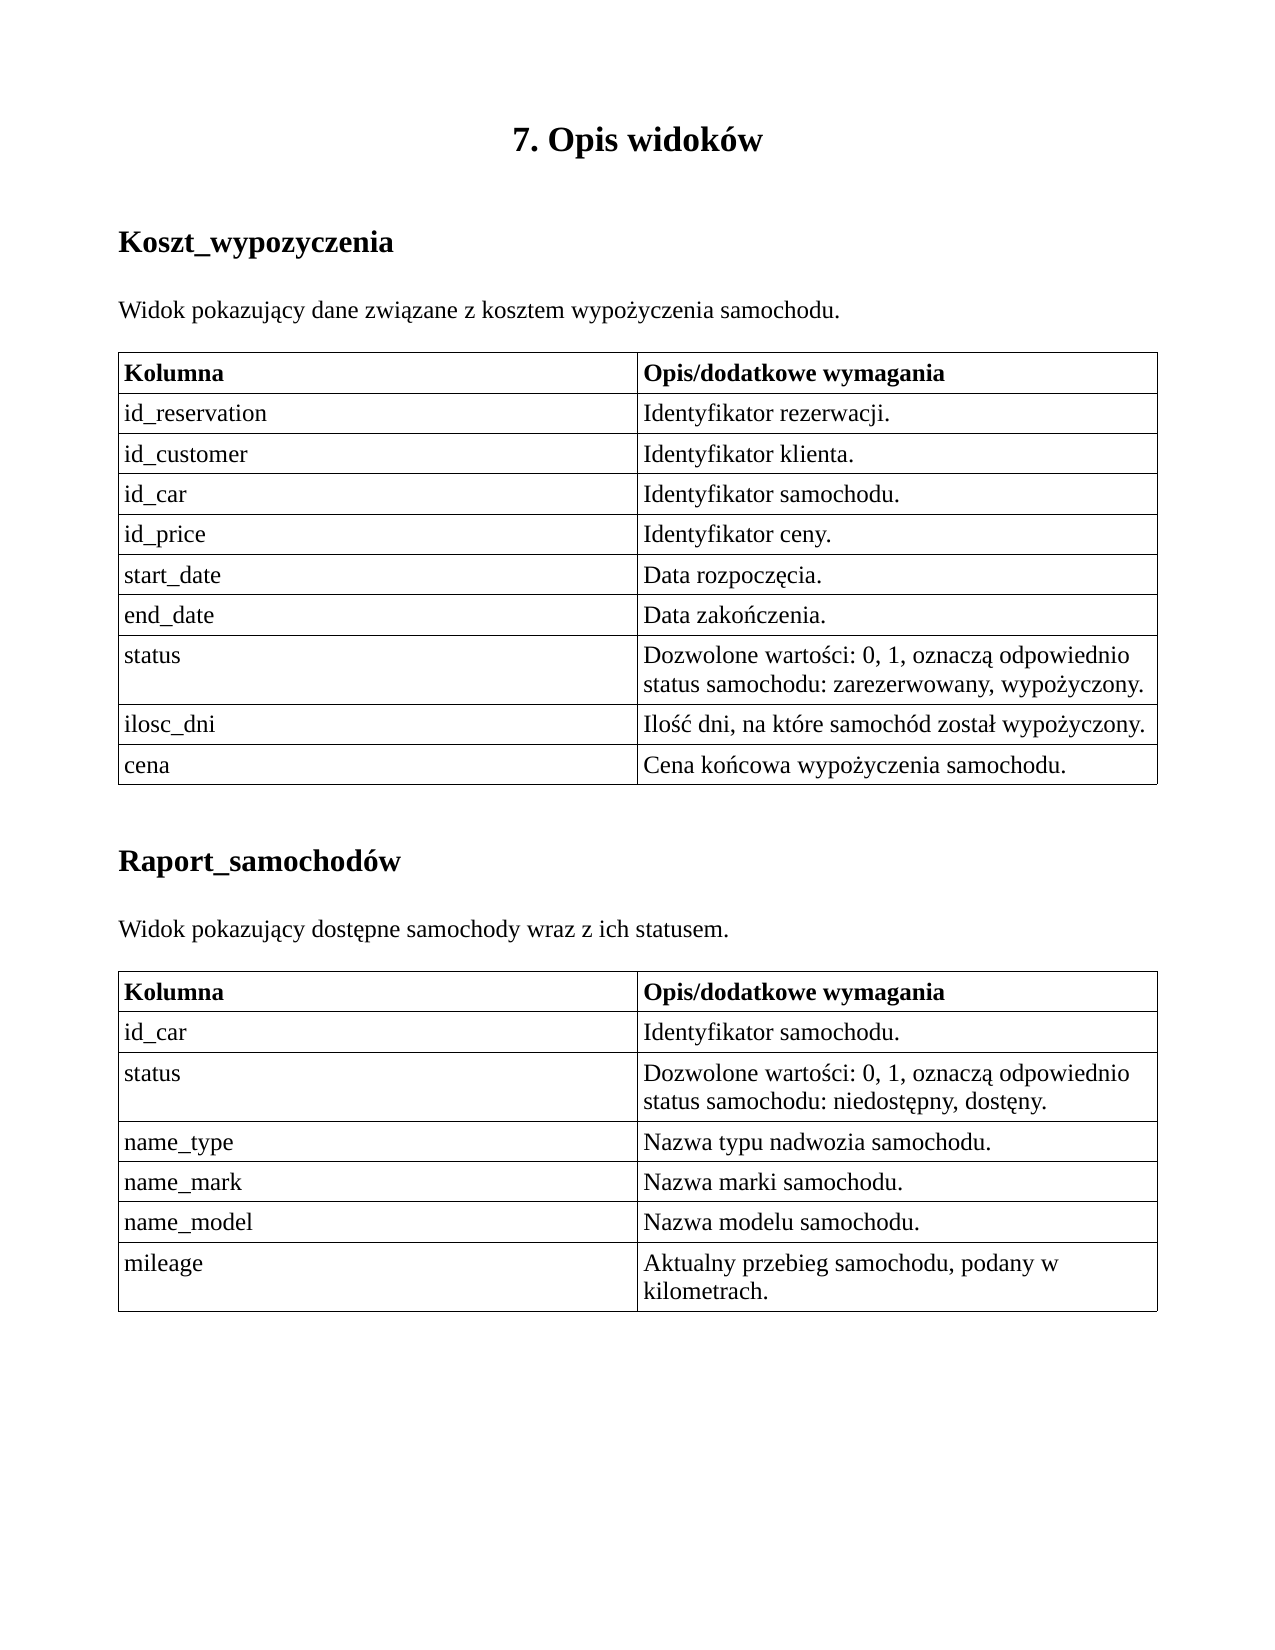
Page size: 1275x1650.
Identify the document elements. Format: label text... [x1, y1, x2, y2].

table_cell start_date [119, 555, 637, 594]
text Widok pokazujący dostępne samochody wraz z ich statusem. [118, 914, 1157, 942]
table_cell Dozwolone wartości: 0, 1, oznaczą odpowiednio status samochodu: niedostępny, dostęny. [638, 1053, 1157, 1121]
table_cell Nazwa modelu samochodu. [638, 1202, 1157, 1242]
list 7. Opis widoków [118, 118, 1157, 159]
text Raport_samochodów [118, 842, 1157, 878]
table_cell Identyfikator samochodu. [638, 1012, 1157, 1052]
table_header Kolumna [119, 353, 637, 393]
table_cell Identyfikator rezerwacji. [638, 394, 1157, 433]
table_cell cena [119, 745, 637, 784]
table_cell id_customer [119, 434, 637, 473]
table_cell name_type [119, 1122, 637, 1161]
table_cell status [119, 636, 637, 703]
table_cell id_car [119, 474, 637, 513]
table_cell Data zakończenia. [638, 595, 1157, 634]
table_cell Aktualny przebieg samochodu, podany w kilometrach. [638, 1243, 1157, 1311]
table_cell Data rozpoczęcia. [638, 555, 1157, 594]
text Koszt_wypozyczenia [118, 223, 1157, 259]
table_header Opis/dodatkowe wymagania [638, 972, 1157, 1011]
table_cell name_mark [119, 1162, 637, 1201]
table_cell Identyfikator samochodu. [638, 474, 1157, 513]
table_cell Cena końcowa wypożyczenia samochodu. [638, 745, 1157, 784]
table_cell id_car [119, 1012, 637, 1052]
table_cell end_date [119, 595, 637, 634]
table_cell Identyfikator klienta. [638, 434, 1157, 473]
table_cell id_reservation [119, 394, 637, 433]
text Widok pokazujący dane związane z kosztem wypożyczenia samochodu. [118, 295, 1157, 323]
table_cell Identyfikator ceny. [638, 515, 1157, 554]
table_cell Nazwa typu nadwozia samochodu. [638, 1122, 1157, 1161]
table_cell id_price [119, 515, 637, 554]
table_cell Ilość dni, na które samochód został wypożyczony. [638, 705, 1157, 744]
table_cell ilosc_dni [119, 705, 637, 744]
table_cell Nazwa marki samochodu. [638, 1162, 1157, 1201]
table_cell mileage [119, 1243, 637, 1311]
table_header Opis/dodatkowe wymagania [638, 353, 1157, 393]
table_cell status [119, 1053, 637, 1121]
table_cell Dozwolone wartości: 0, 1, oznaczą odpowiednio status samochodu: zarezerwowany, wypożyczony. [638, 636, 1157, 703]
table_header Kolumna [119, 972, 637, 1011]
table_cell name_model [119, 1202, 637, 1242]
